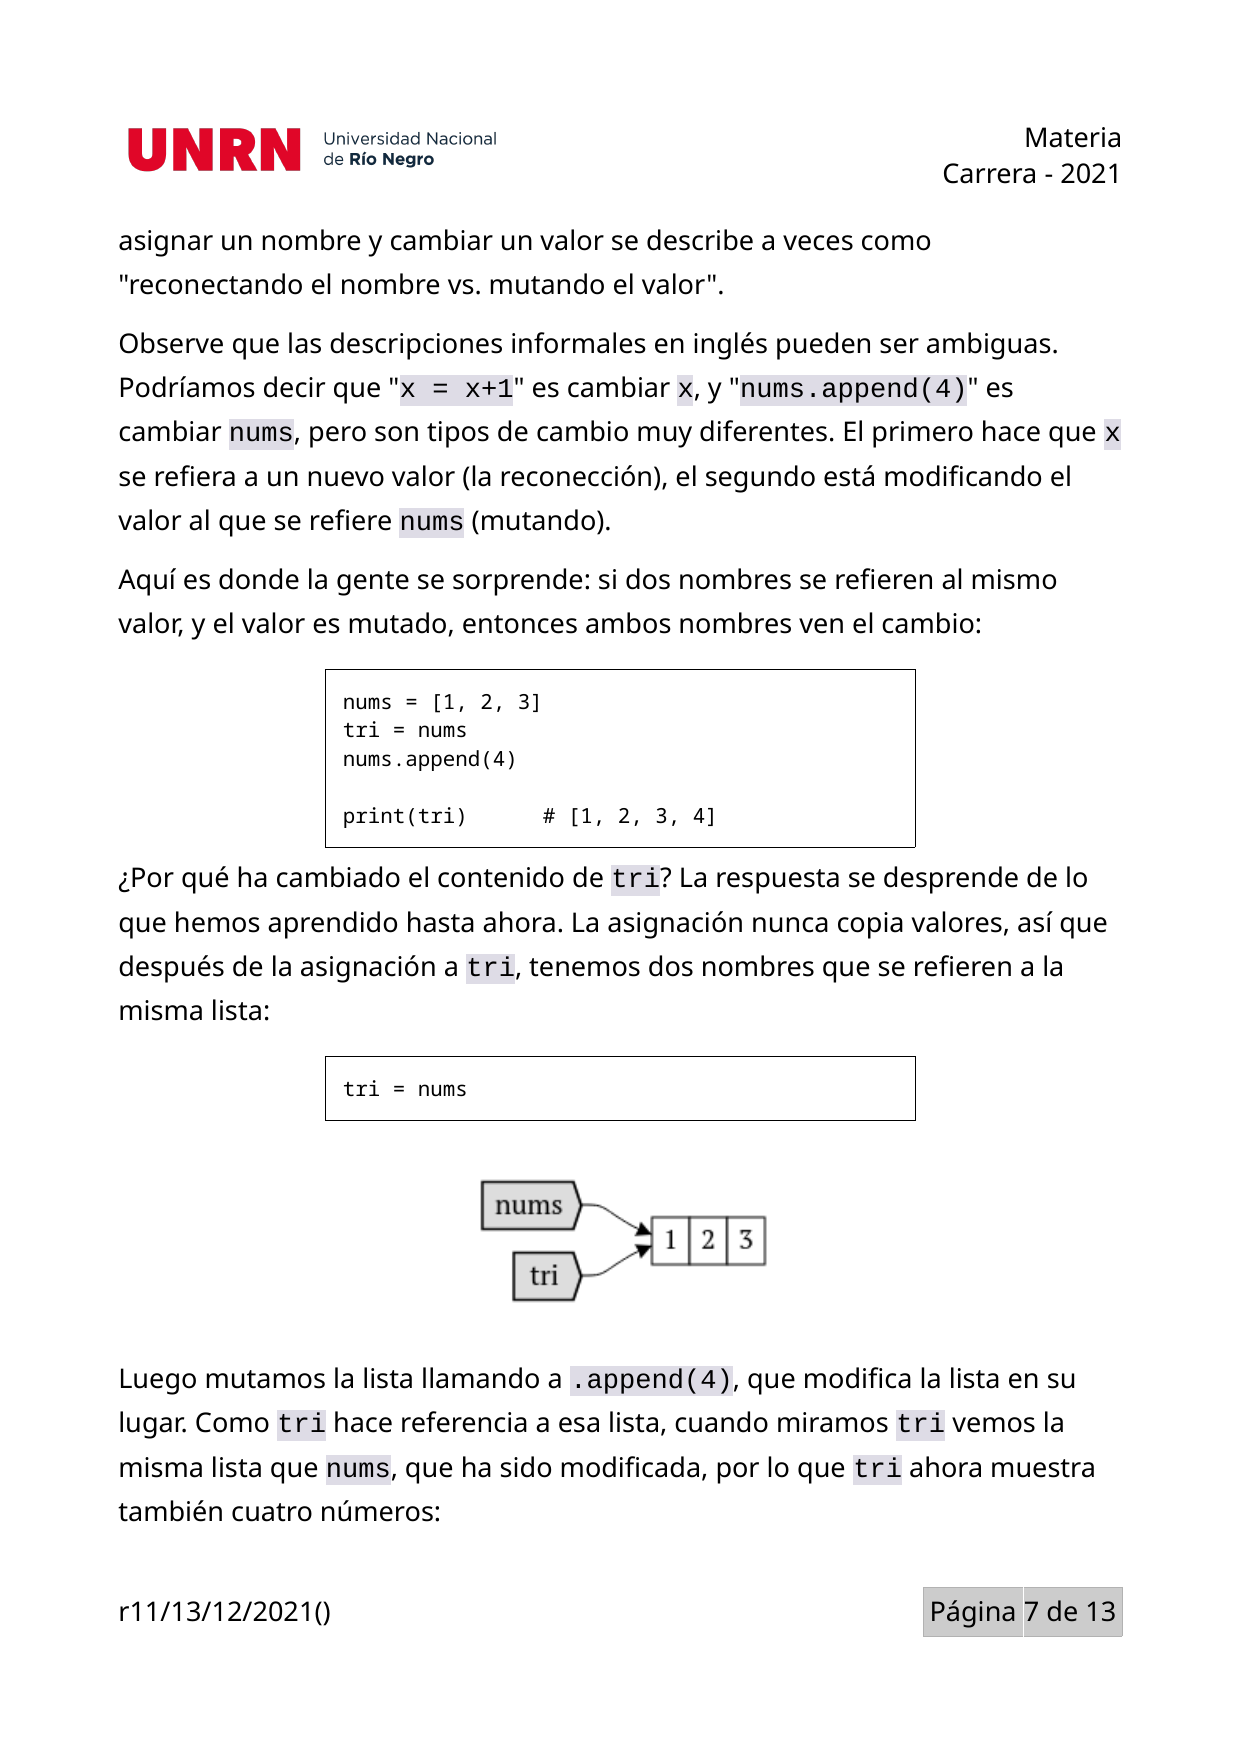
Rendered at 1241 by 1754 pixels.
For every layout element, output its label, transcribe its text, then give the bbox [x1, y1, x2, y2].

text nums = [1, 2, 3] [326, 670, 915, 698]
picture [456, 1161, 784, 1323]
text tri = nums [326, 1057, 915, 1120]
text Observe que las descripciones informales en inglés pueden ser ambiguas. Podríamos decir que "x = x+1" es cambiar x, y "nums.append(4)" es cambiar nums, pero son tipos de cambio muy diferentes. El primero hace que x se refiera a un nuevo valor (la reconección), el segundo está modificando el valor al que se refiere nums (mutando). [118, 324, 1122, 538]
text nums.append(4) [326, 726, 915, 772]
text print(tri) # [1, 2, 3, 4] [326, 783, 915, 847]
picture [118, 118, 505, 180]
text ¿Por qué ha cambiado el contenido de tri? La respuesta se desprende de lo que hemos aprendido hasta ahora. La asignación nunca copia valores, así que después de la asignación a tri, tenemos dos nombres que se refieren a la misma lista: [118, 859, 1122, 1029]
text Luego mutamos la lista llamando a .append(4), que modifica la lista en su lugar. Como tri hace referencia a esa lista, cuando miramos tri vemos la misma lista que nums, que ha sido modificada, por lo que tri ahora muestra también cuatro números: [118, 1132, 1122, 1529]
text tri = nums [326, 698, 915, 726]
text Aquí es donde la gente se sorprende: si dos nombres se refieren al mismo valor, y el valor es mutado, entonces ambos nombres ven el cambio: [118, 560, 1122, 641]
text asignar un nombre y cambiar un valor se describe a veces como "reconectando el nombre vs. mutando el valor". [118, 221, 1122, 302]
